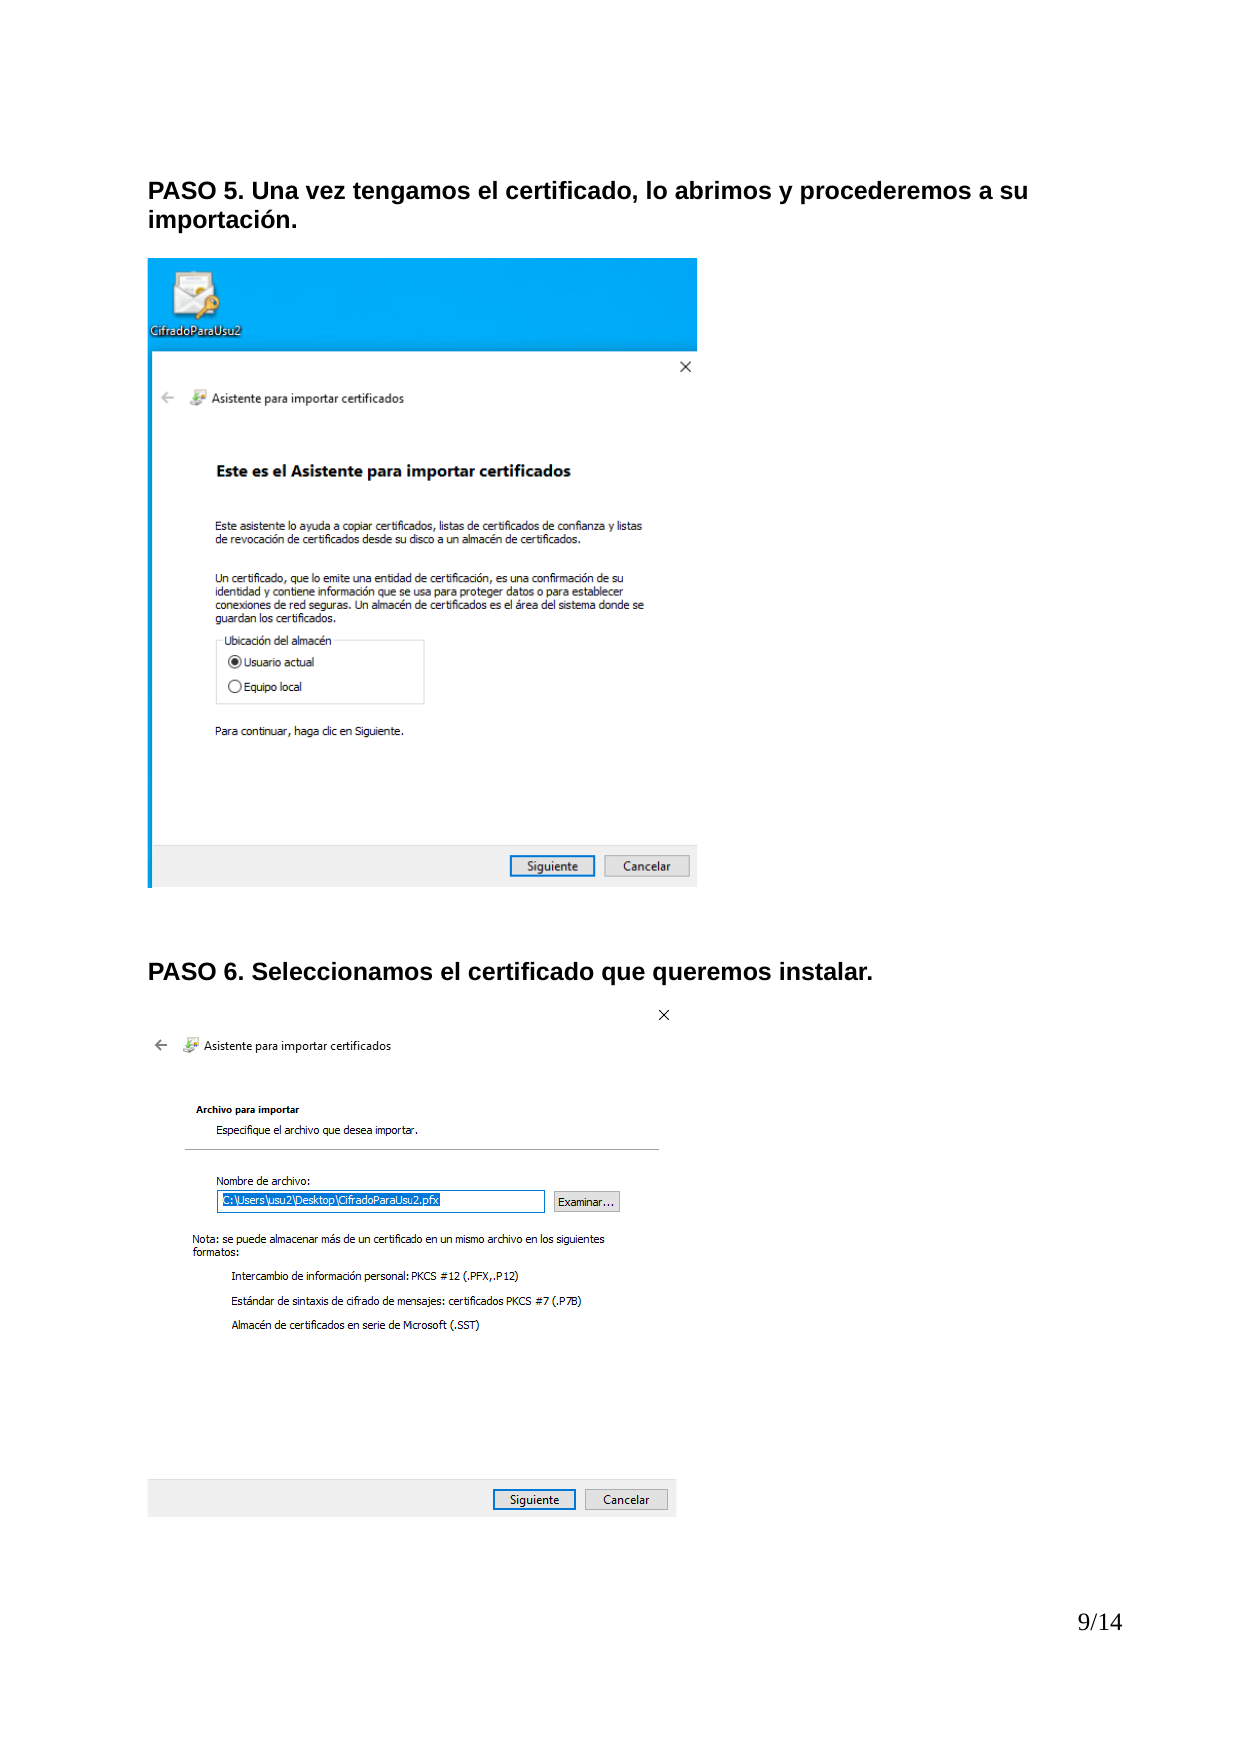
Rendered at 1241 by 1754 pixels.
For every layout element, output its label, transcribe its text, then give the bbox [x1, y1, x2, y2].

picture [153, 352, 698, 888]
subtitle PASO 6. Seleccionamos el certificado que queremos instalar. [148, 957, 1122, 986]
picture [147, 1002, 677, 1517]
picture [199, 327, 216, 334]
picture [174, 272, 219, 319]
subtitle PASO 5. Una vez tengamos el certificado, lo abrimos y procederemos a su importación. [148, 176, 1122, 234]
picture [220, 327, 237, 334]
picture [158, 326, 197, 334]
